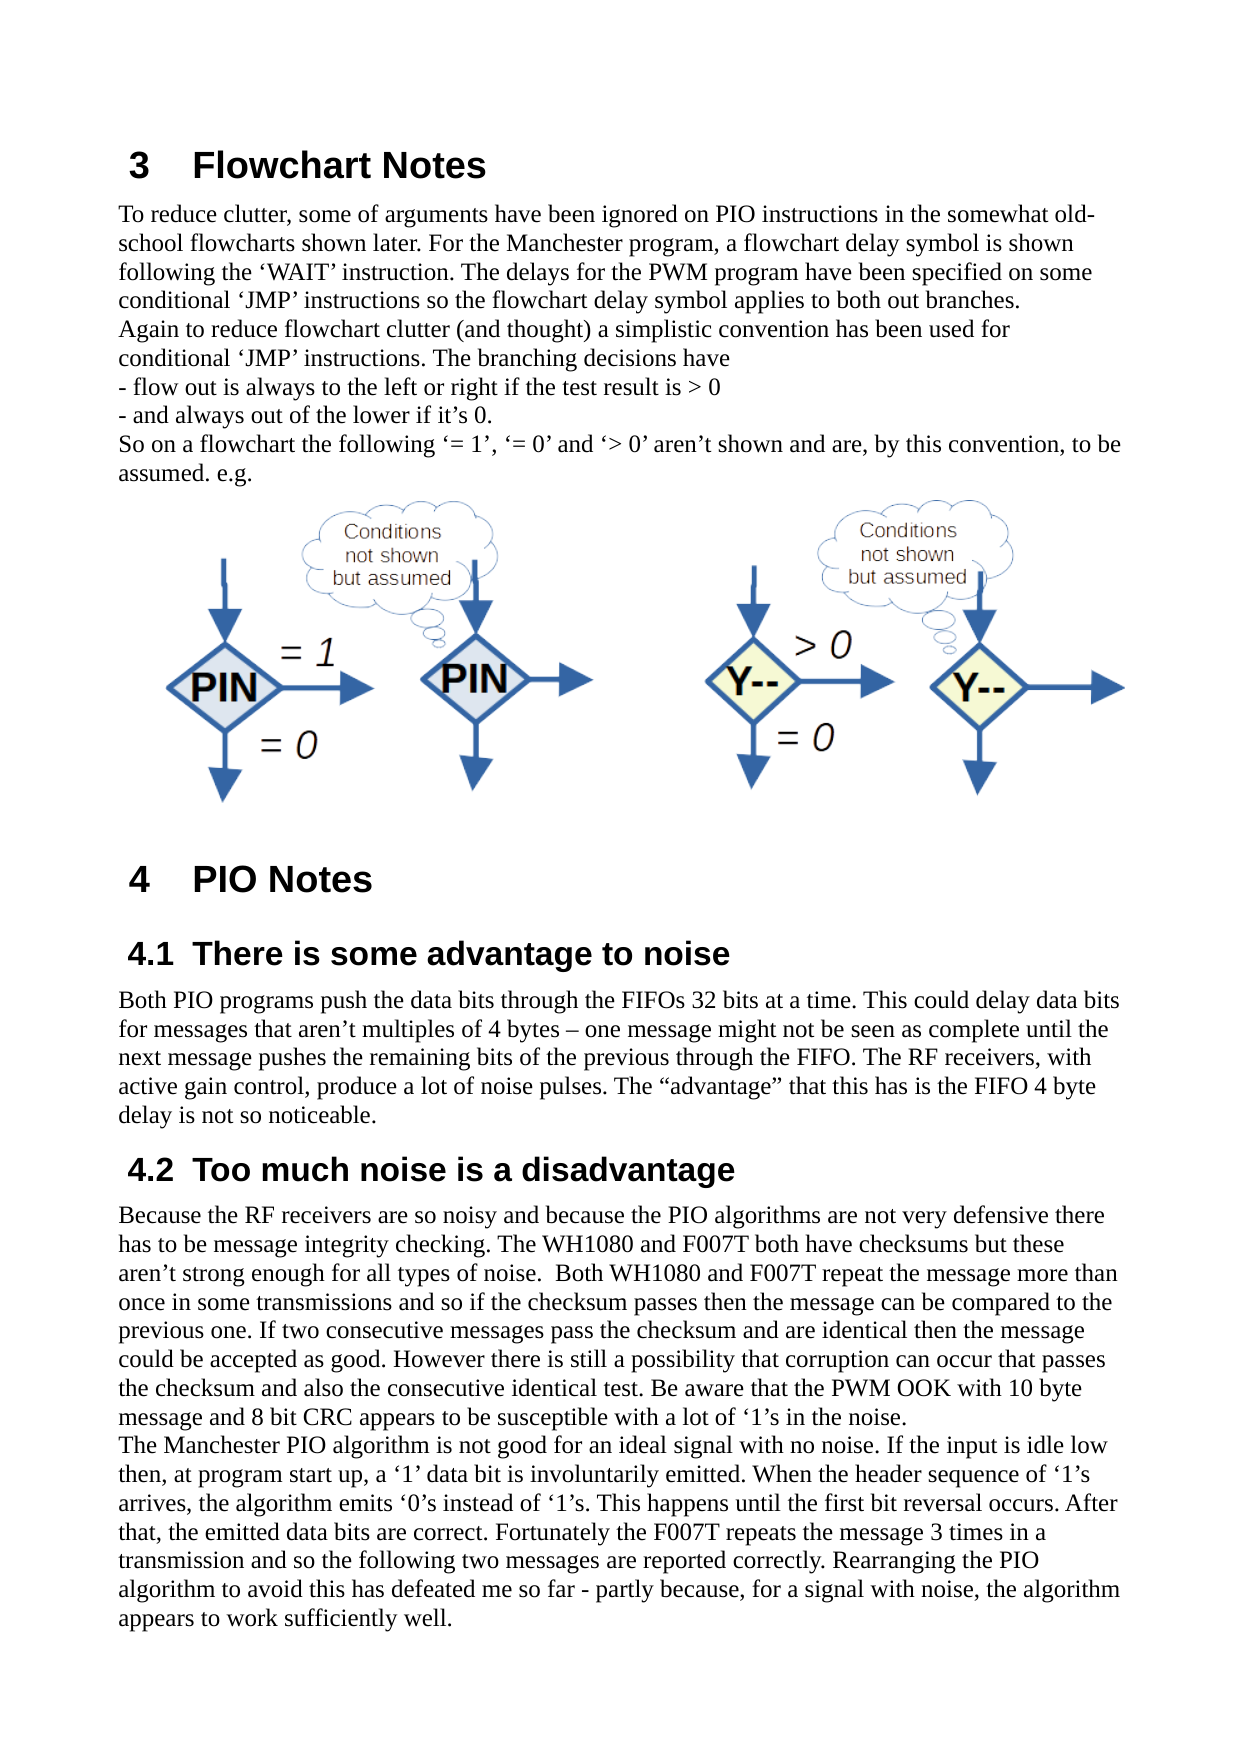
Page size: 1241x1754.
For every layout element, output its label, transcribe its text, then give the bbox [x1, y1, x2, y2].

subtitle Too much noise is a disadvantage [118, 1149, 1122, 1188]
text - flow out is always to the left or right if the test result is > 0 [118, 372, 1122, 401]
text So on a flowchart the following ‘= 1’, ‘= 0’ and ‘> 0’ aren’t shown and are, by this convention, to be assumed. e.g. [118, 429, 1122, 487]
subtitle There is some advantage to noise [118, 934, 1122, 972]
text Again to reduce flowchart clutter (and thought) a simplistic convention has been used for conditional ‘JMP’ instructions. The branching decisions have [118, 314, 1122, 372]
text To reduce clutter, some of arguments have been ignored on PIO instructions in the somewhat old-school flowcharts shown later. For the Manchester program, a flowchart delay symbol is shown following the ‘WAIT’ instruction. The delays for the PWM program have been specified on some conditional ‘JMP’ instructions so the flowchart delay symbol applies to both out branches. [118, 199, 1122, 314]
subtitle PIO Notes [118, 857, 1122, 900]
text - and always out of the lower if it’s 0. [118, 401, 1122, 429]
picture [165, 500, 1125, 803]
text The Manchester PIO algorithm is not good for an ideal signal with no noise. If the input is idle low then, at program start up, a ‘1’ data bit is involuntarily emitted. When the header sequence of ‘1’s arrives, the algorithm emits ‘0’s instead of ‘1’s. This happens until the first bit reversal occurs. After that, the emitted data bits are correct. Fortunately the F007T repeats the message 3 times in a transmission and so the following two messages are reported correctly. Rearranging the PIO algorithm to avoid this has defeated me so far - partly because, for a signal with noise, the algorithm appears to work sufficiently well. [118, 1431, 1122, 1632]
subtitle Flowchart Notes [118, 143, 1122, 187]
text Both PIO programs push the data bits through the FIFOs 32 bits at a time. This could delay data bits for messages that aren’t multiples of 4 bytes – one message might not be seen as complete until the next message pushes the remaining bits of the previous through the FIFO. The RF receivers, with active gain control, produce a lot of noise pulses. The “advantage” that this has is the FIFO 4 byte delay is not so noticeable. [118, 985, 1122, 1129]
text Because the RF receivers are so noisy and because the PIO algorithms are not very defensive there has to be message integrity checking. The WH1080 and F007T both have checksums but these aren’t strong enough for all types of noise. Both WH1080 and F007T repeat the message more than once in some transmissions and so if the checksum passes then the message can be compared to the previous one. If two consecutive messages pass the checksum and are identical then the message could be accepted as good. However there is still a possibility that corruption can occur that passes the checksum and also the consecutive identical test. Be aware that the PWM OOK with 10 byte message and 8 bit CRC appears to be susceptible with a lot of ‘1’s in the noise. [118, 1201, 1122, 1431]
